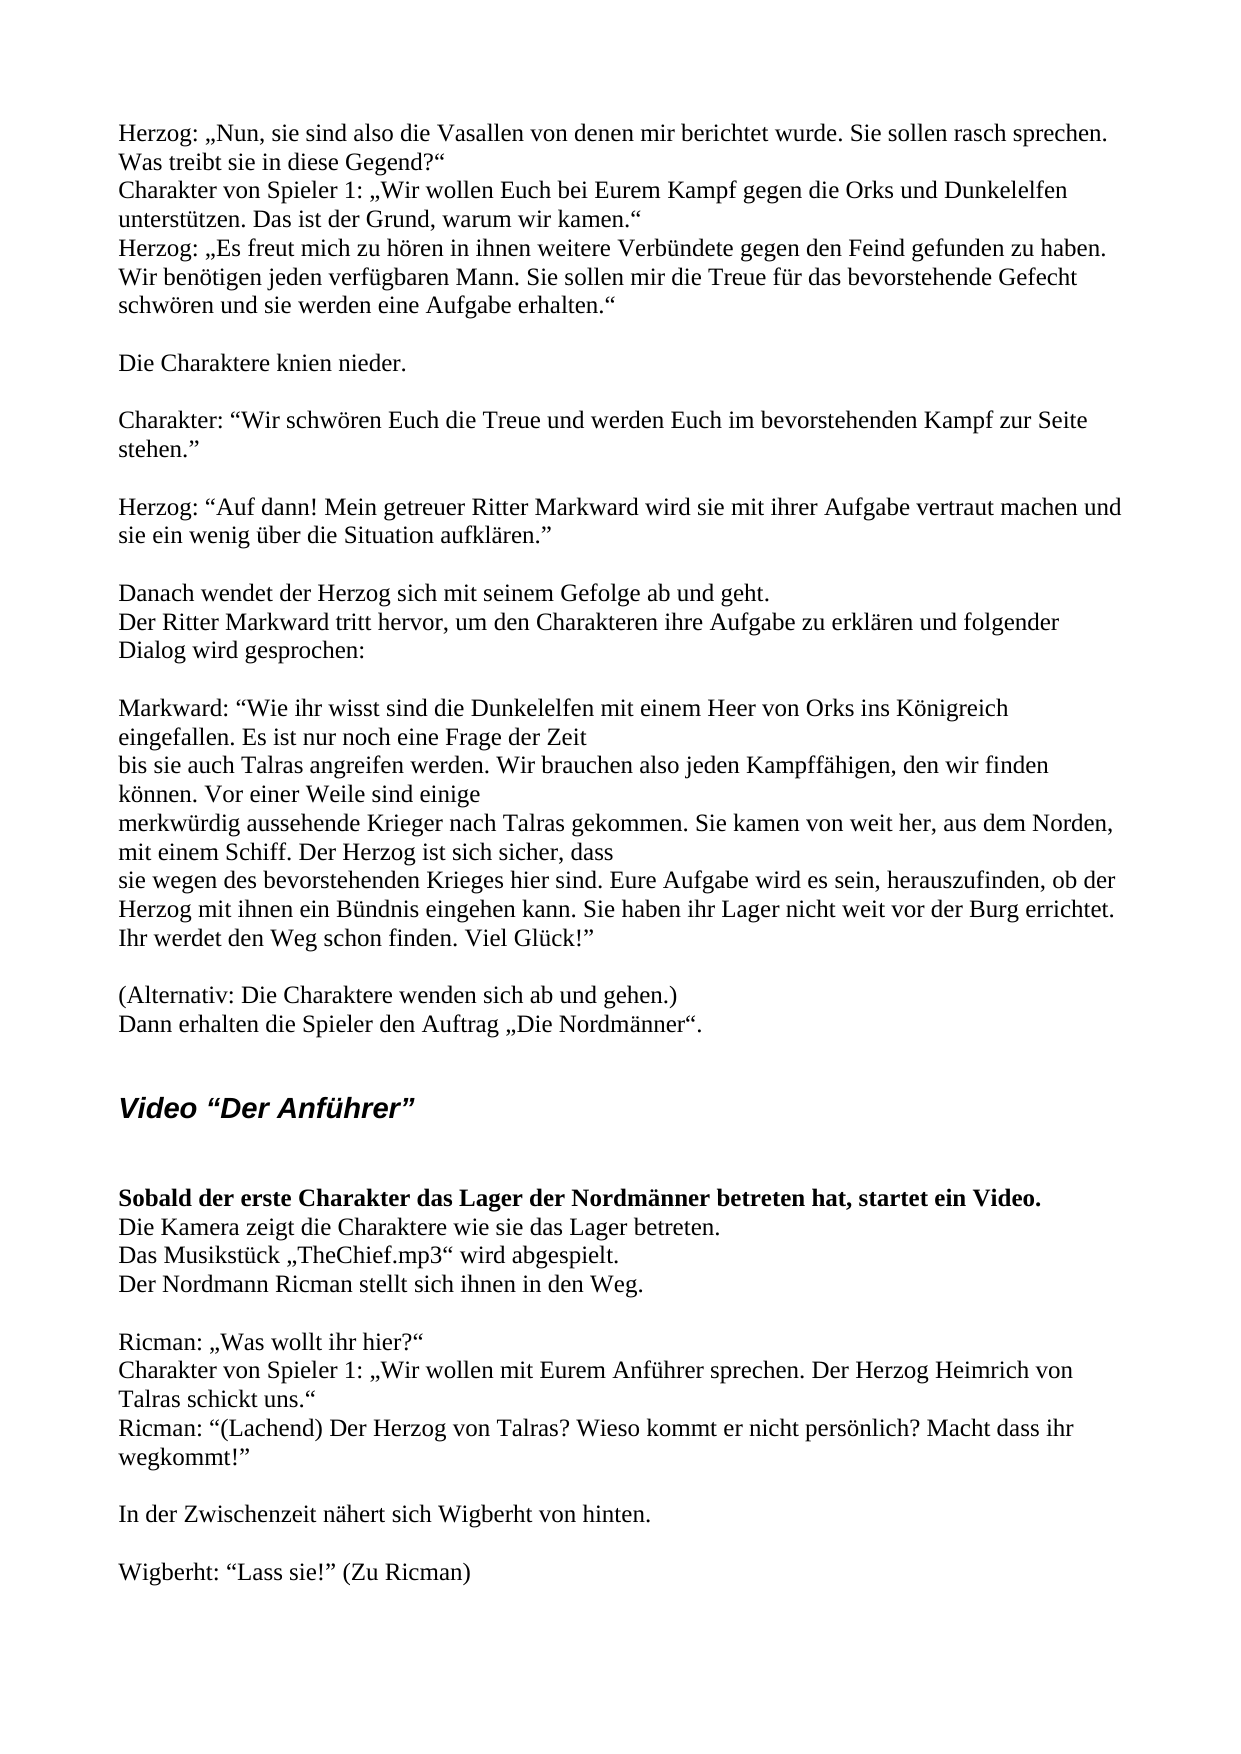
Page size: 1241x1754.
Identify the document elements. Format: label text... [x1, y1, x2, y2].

text bis sie auch Talras angreifen werden. Wir brauchen also jeden Kampffähigen, den wir finden können. Vor einer Weile sind einige [118, 751, 1122, 808]
text Sobald der erste Charakter das Lager der Nordmänner betreten hat, startet ein Video. [118, 1183, 1122, 1212]
text Herzog: „Es freut mich zu hören in ihnen weitere Verbündete gegen den Feind gefunden zu haben. Wir benötigen jeden verfügbaren Mann. Sie sollen mir die Treue für das bevorstehende Gefecht schwören und sie werden eine Aufgabe erhalten.“ [118, 233, 1122, 319]
text Die Kamera zeigt die Charaktere wie sie das Lager betreten. [118, 1212, 1122, 1241]
text Charakter von Spieler 1: „Wir wollen Euch bei Eurem Kampf gegen die Orks und Dunkelelfen unterstützen. Das ist der Grund, warum wir kamen.“ [118, 176, 1122, 233]
text Wigberht: “Lass sie!” (Zu Ricman) [118, 1557, 1122, 1586]
text Danach wendet der Herzog sich mit seinem Gefolge ab und geht. [118, 578, 1122, 607]
text Herzog: „Nun, sie sind also die Vasallen von denen mir berichtet wurde. Sie sollen rasch sprechen. Was treibt sie in diese Gegend?“ [118, 118, 1122, 176]
text sie wegen des bevorstehenden Krieges hier sind. Eure Aufgabe wird es sein, herauszufinden, ob der Herzog mit ihnen ein Bündnis eingehen kann. Sie haben ihr Lager nicht weit vor der Burg errichtet. Ihr werdet den Weg schon finden. Viel Glück!” [118, 866, 1122, 952]
text Dann erhalten die Spieler den Auftrag „Die Nordmänner“. [118, 1009, 1122, 1038]
text Der Nordmann Ricman stellt sich ihnen in den Weg. [118, 1269, 1122, 1298]
text Charakter: “Wir schwören Euch die Treue und werden Euch im bevorstehenden Kampf zur Seite stehen.” [118, 406, 1122, 463]
text Das Musikstück „TheChief.mp3“ wird abgespielt. [118, 1241, 1122, 1269]
text Herzog: “Auf dann! Mein getreuer Ritter Markward wird sie mit ihrer Aufgabe vertraut machen und sie ein wenig über die Situation aufklären.” [118, 492, 1122, 549]
text Ricman: „Was wollt ihr hier?“ [118, 1327, 1122, 1356]
text Charakter von Spieler 1: „Wir wollen mit Eurem Anführer sprechen. Der Herzog Heimrich von Talras schickt uns.“ [118, 1356, 1122, 1413]
text (Alternativ: Die Charaktere wenden sich ab und gehen.) [118, 981, 1122, 1009]
text merkwürdig aussehende Krieger nach Talras gekommen. Sie kamen von weit her, aus dem Norden, mit einem Schiff. Der Herzog ist sich sicher, dass [118, 808, 1122, 866]
text Markward: “Wie ihr wisst sind die Dunkelelfen mit einem Heer von Orks ins Königreich eingefallen. Es ist nur noch eine Frage der Zeit [118, 693, 1122, 751]
text Die Charaktere knien nieder. [118, 348, 1122, 377]
text In der Zwischenzeit nähert sich Wigberht von hinten. [118, 1499, 1122, 1528]
subtitle Video “Der Anführer” [118, 1092, 1122, 1125]
text Ricman: “(Lachend) Der Herzog von Talras? Wieso kommt er nicht persönlich? Macht dass ihr wegkommt!” [118, 1413, 1122, 1471]
text Der Ritter Markward tritt hervor, um den Charakteren ihre Aufgabe zu erklären und folgender Dialog wird gesprochen: [118, 607, 1122, 664]
